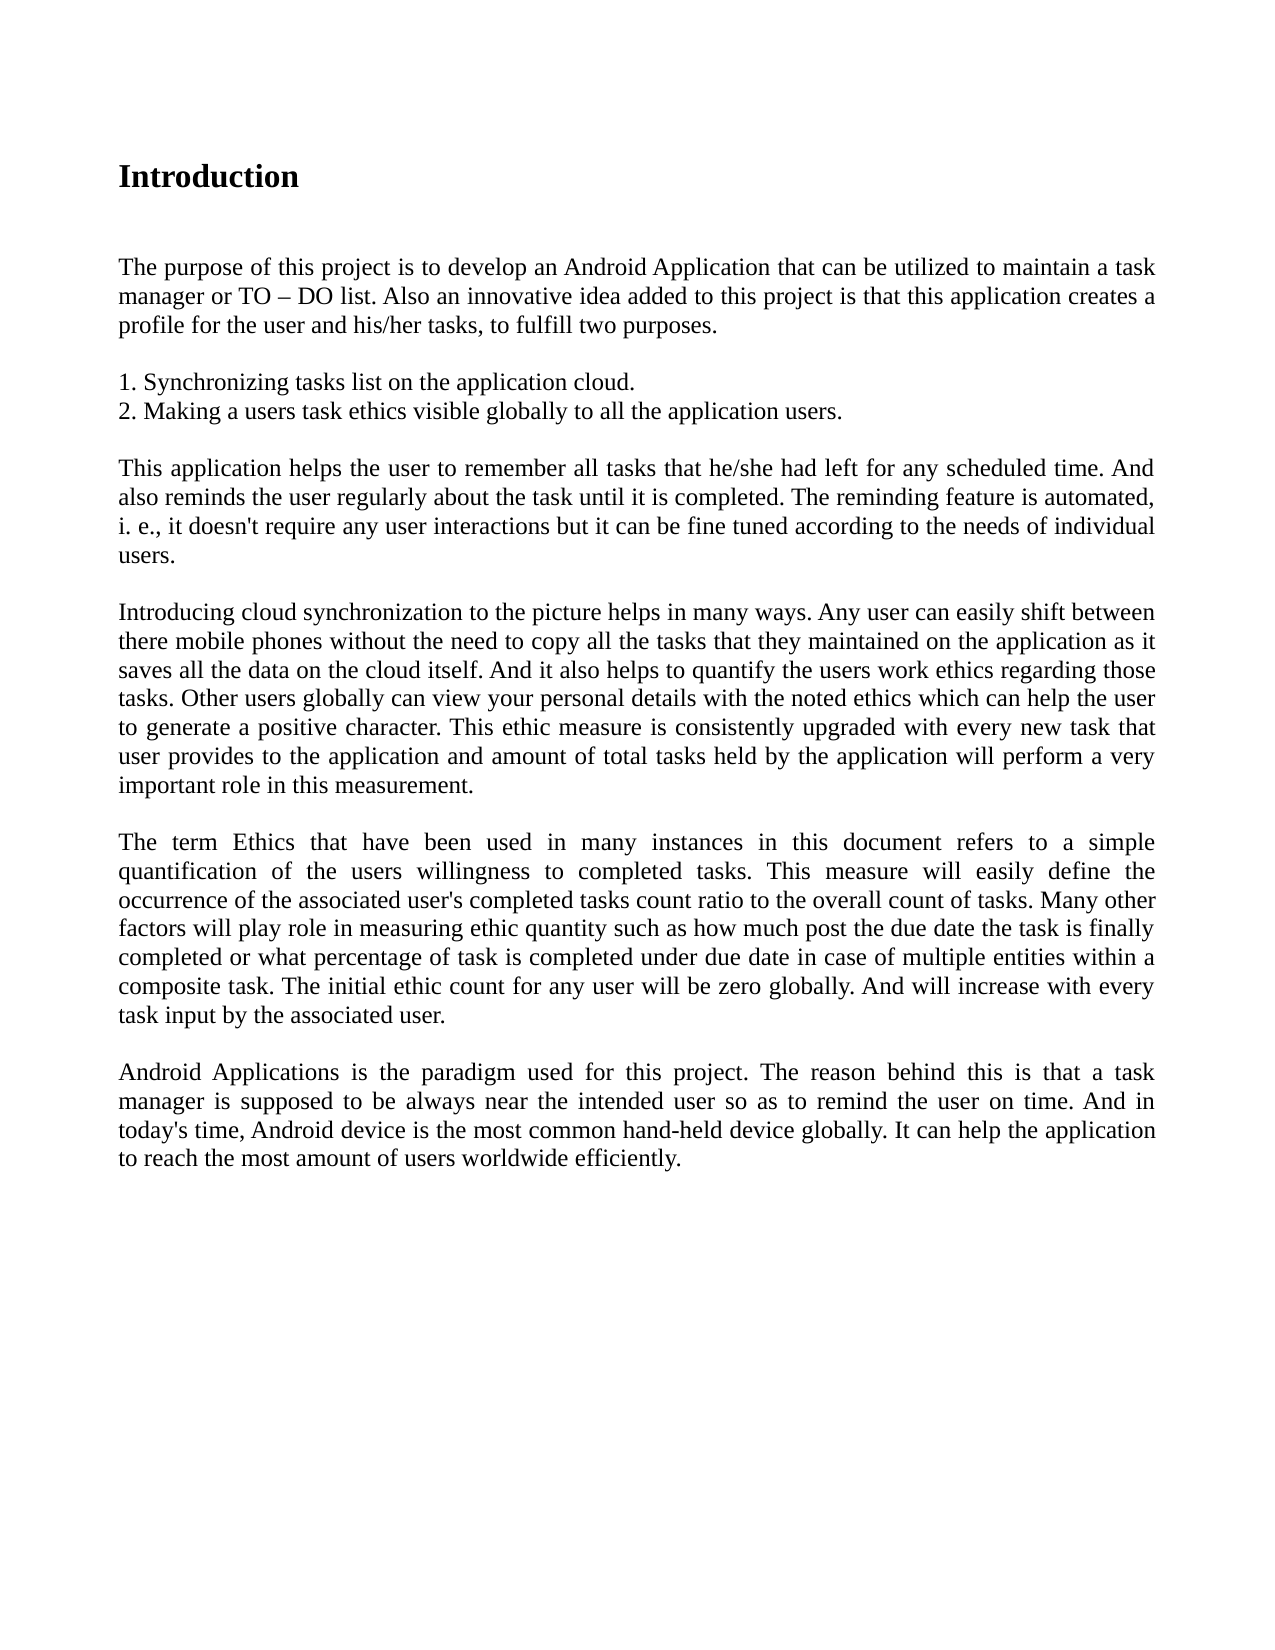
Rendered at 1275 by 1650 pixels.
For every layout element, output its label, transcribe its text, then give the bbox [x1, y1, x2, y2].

text Introducing cloud synchronization to the picture helps in many ways. Any user can easily shift between there mobile phones without the need to copy all the tasks that they maintained on the application as it saves all the data on the cloud itself. And it also helps to quantify the users work ethics regarding those tasks. Other users globally can view your personal details with the noted ethics which can help the user to generate a positive character. This ethic measure is consistently upgraded with every new task that user provides to the application and amount of total tasks held by the application will perform a very important role in this measurement. [118, 597, 1157, 798]
text 2. Making a users task ethics visible globally to all the application users. [118, 396, 1157, 425]
text The purpose of this project is to develop an Android Application that can be utilized to maintain a task manager or TO – DO list. Also an innovative idea added to this project is that this application creates a profile for the user and his/her tasks, to fulfill two purposes. [118, 252, 1157, 338]
text Android Applications is the paradigm used for this project. The reason behind this is that a task manager is supposed to be always near the intended user so as to remind the user on time. And in today's time, Android device is the most common hand-held device globally. It can help the application to reach the most amount of users worldwide efficiently. [118, 1057, 1157, 1172]
text This application helps the user to remember all tasks that he/she had left for any scheduled time. And also reminds the user regularly about the task until it is completed. The reminding feature is automated, i. e., it doesn't require any user interactions but it can be fine tuned according to the needs of individual users. [118, 453, 1157, 568]
text Introduction [118, 156, 1157, 195]
text 1. Synchronizing tasks list on the application cloud. [118, 367, 1157, 396]
text The term Ethics that have been used in many instances in this document refers to a simple quantification of the users willingness to completed tasks. This measure will easily define the occurrence of the associated user's completed tasks count ratio to the overall count of tasks. Many other factors will play role in measuring ethic quantity such as how much post the due date the task is finally completed or what percentage of task is completed under due date in case of multiple entities within a composite task. The initial ethic count for any user will be zero globally. And will increase with every task input by the associated user. [118, 827, 1157, 1028]
